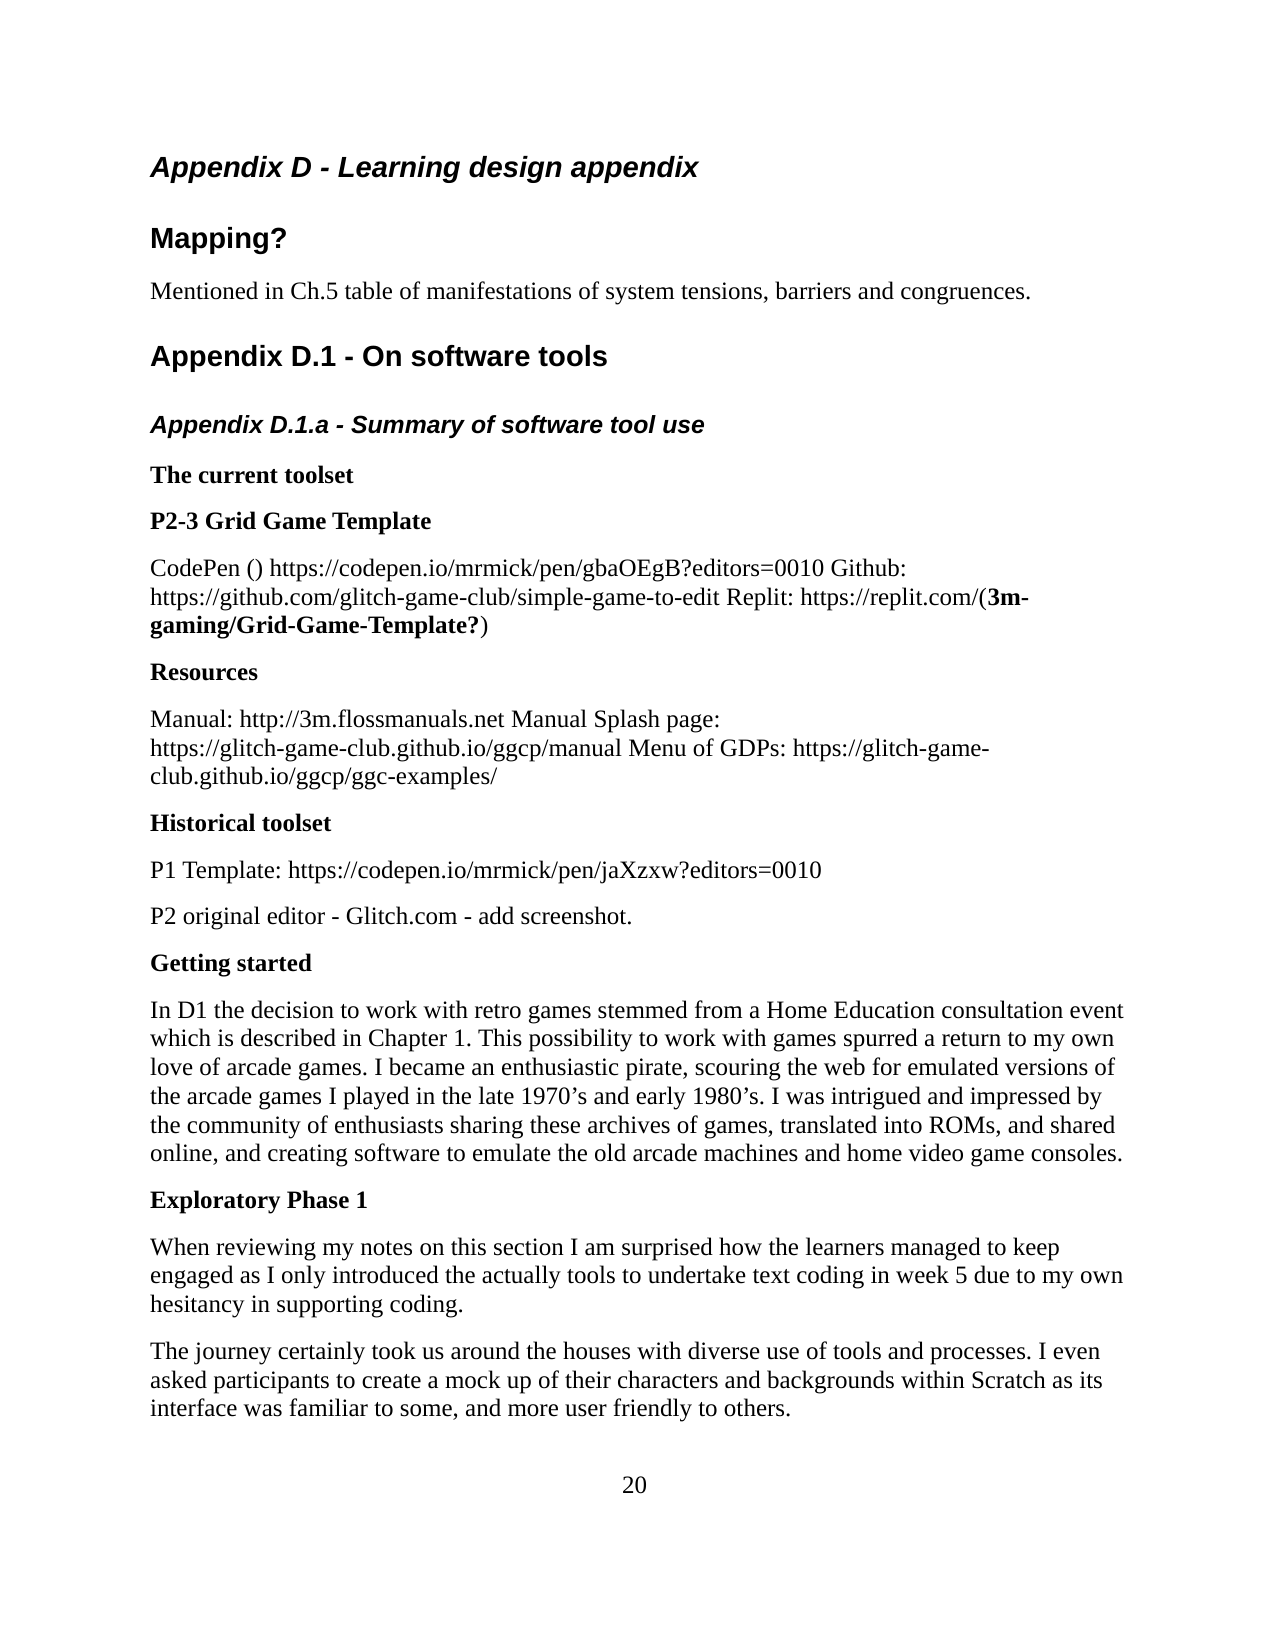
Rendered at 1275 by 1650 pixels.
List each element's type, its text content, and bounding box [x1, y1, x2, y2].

text Historical toolset [150, 808, 1125, 837]
subtitle Appendix D - Learning design appendix [150, 150, 1125, 183]
text Resources [150, 657, 1125, 686]
subtitle Mapping? [150, 221, 1125, 254]
text In D1 the decision to work with retro games stemmed from a Home Education consultation event which is described in Chapter 1. This possibility to work with games spurred a return to my own love of arcade games. I became an enthusiastic pirate, scouring the web for emulated versions of the arcade games I played in the late 1970’s and early 1980’s. I was intrigued and impressed by the community of enthusiasts sharing these archives of games, translated into ROMs, and shared online, and creating software to emulate the old arcade machines and home video game consoles. [150, 995, 1125, 1167]
text P1 Template: https://codepen.io/mrmick/pen/jaXzxw?editors=0010 [150, 855, 1125, 883]
text Exploratory Phase 1 [150, 1185, 1125, 1214]
text Mentioned in Ch.5 table of manifestations of system tensions, barriers and congruences. [150, 276, 1125, 305]
text P2-3 Grid Game Template [150, 506, 1125, 535]
text The journey certainly took us around the houses with diverse use of tools and processes. I even asked participants to create a mock up of their characters and backgrounds within Scratch as its interface was familiar to some, and more user friendly to others. [150, 1336, 1125, 1422]
text The current toolset [150, 460, 1125, 488]
subtitle Appendix D.1 - On software tools [150, 339, 1125, 372]
text When reviewing my notes on this section I am surprised how the learners managed to keep engaged as I only introduced the actually tools to undertake text coding in week 5 due to my own hesitancy in supporting coding. [150, 1232, 1125, 1318]
text P2 original editor - Glitch.com - add screenshot. [150, 901, 1125, 930]
text Getting started [150, 948, 1125, 977]
subtitle Appendix D.1.a - Summary of software tool use [150, 410, 1125, 438]
text Manual: http://3m.flossmanuals.net Manual Splash page: https://glitch-game-club.github.io/ggcp/manual Menu of GDPs: https://glitch-game-club.github.io/ggcp/ggc-examples/ [150, 704, 1125, 790]
text CodePen () https://codepen.io/mrmick/pen/gbaOEgB?editors=0010 Github: https://github.com/glitch-game-club/simple-game-to-edit Replit: https://replit.com/(3m-gaming/Grid-Game-Template?) [150, 553, 1125, 639]
